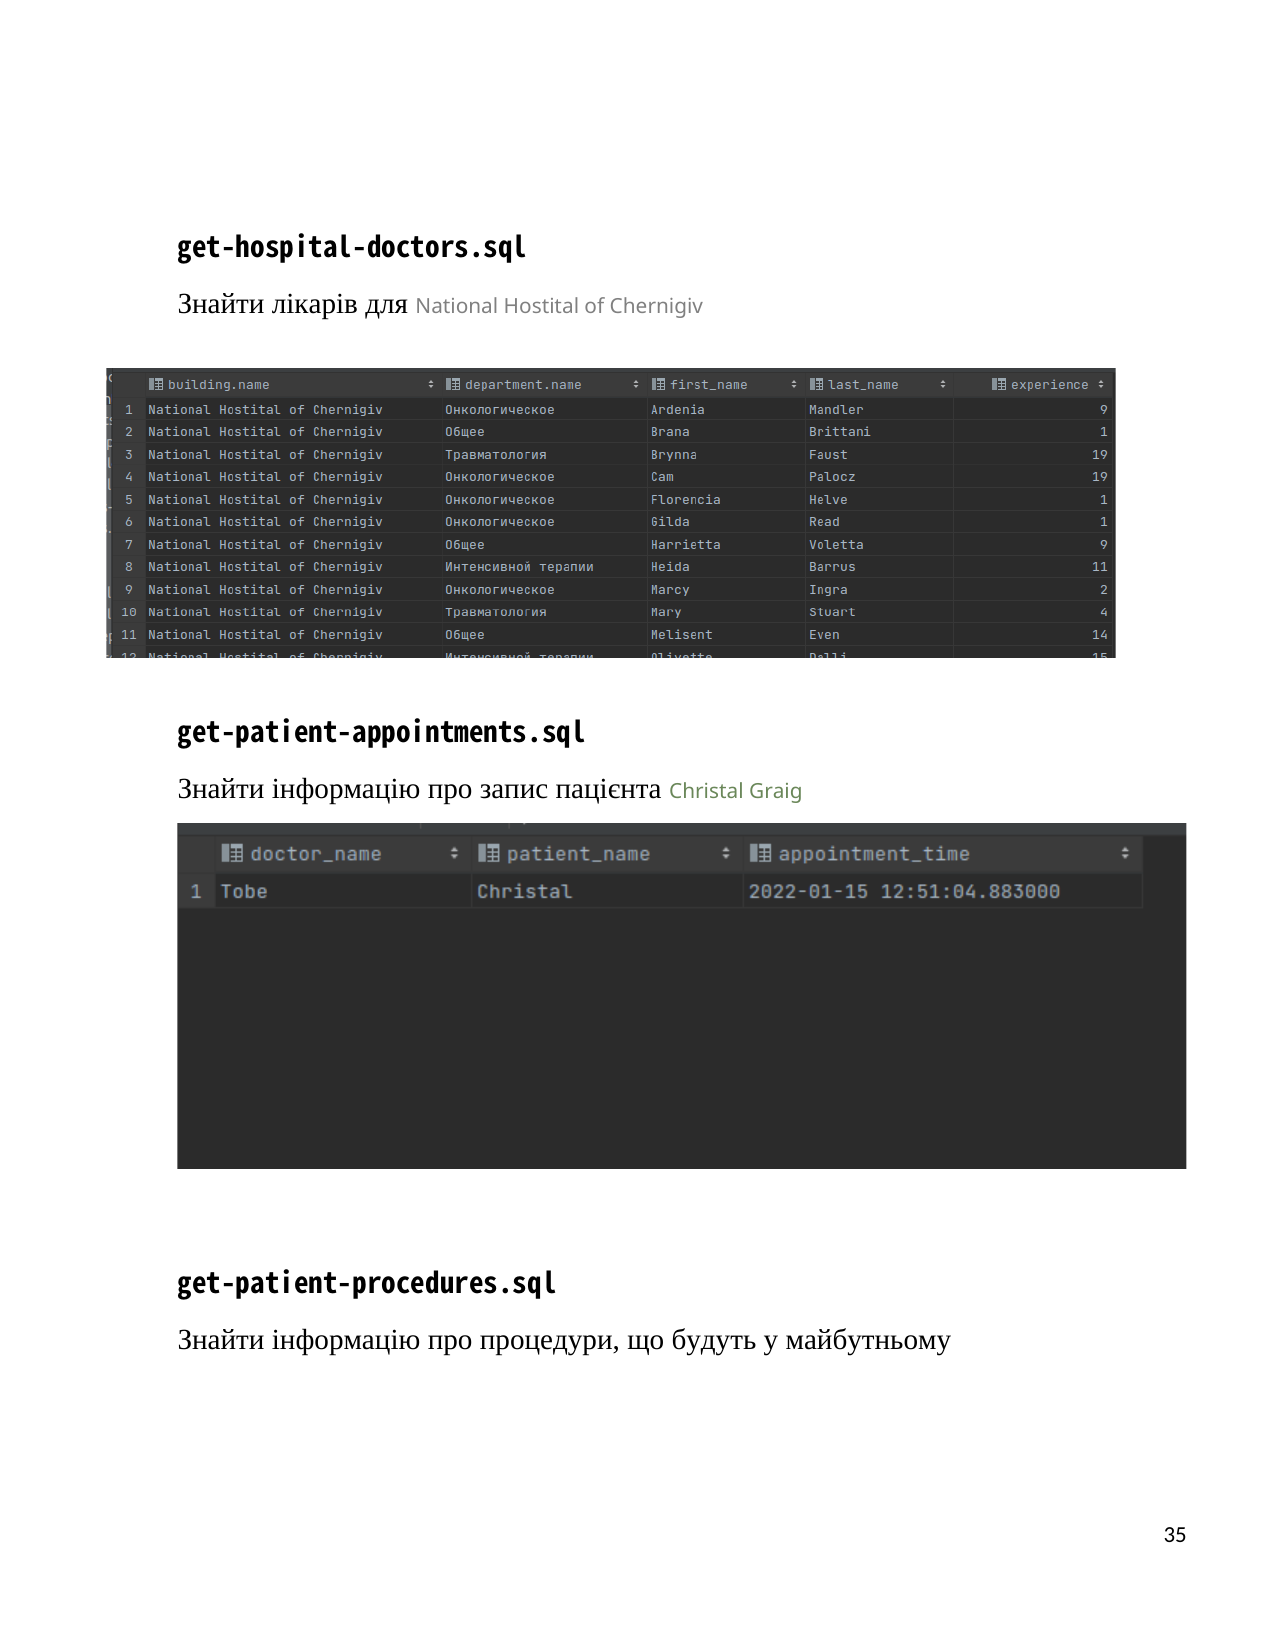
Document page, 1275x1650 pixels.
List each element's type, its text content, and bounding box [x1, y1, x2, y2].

picture [177, 823, 1187, 1169]
text Знайти інформацію про процедури, що будуть у майбутньому [177, 1322, 1186, 1356]
picture [106, 368, 1116, 658]
text get-patient-procedures.sql [177, 1260, 1186, 1302]
text Знайти лікарів для National Hostital of Chernigiv [177, 286, 1186, 319]
text Знайти інформацію про запис пацієнта Christal Graig [177, 771, 1186, 804]
text get-hospital-doctors.sql [177, 224, 1186, 266]
text get-patient-appointments.sql [177, 708, 1186, 751]
